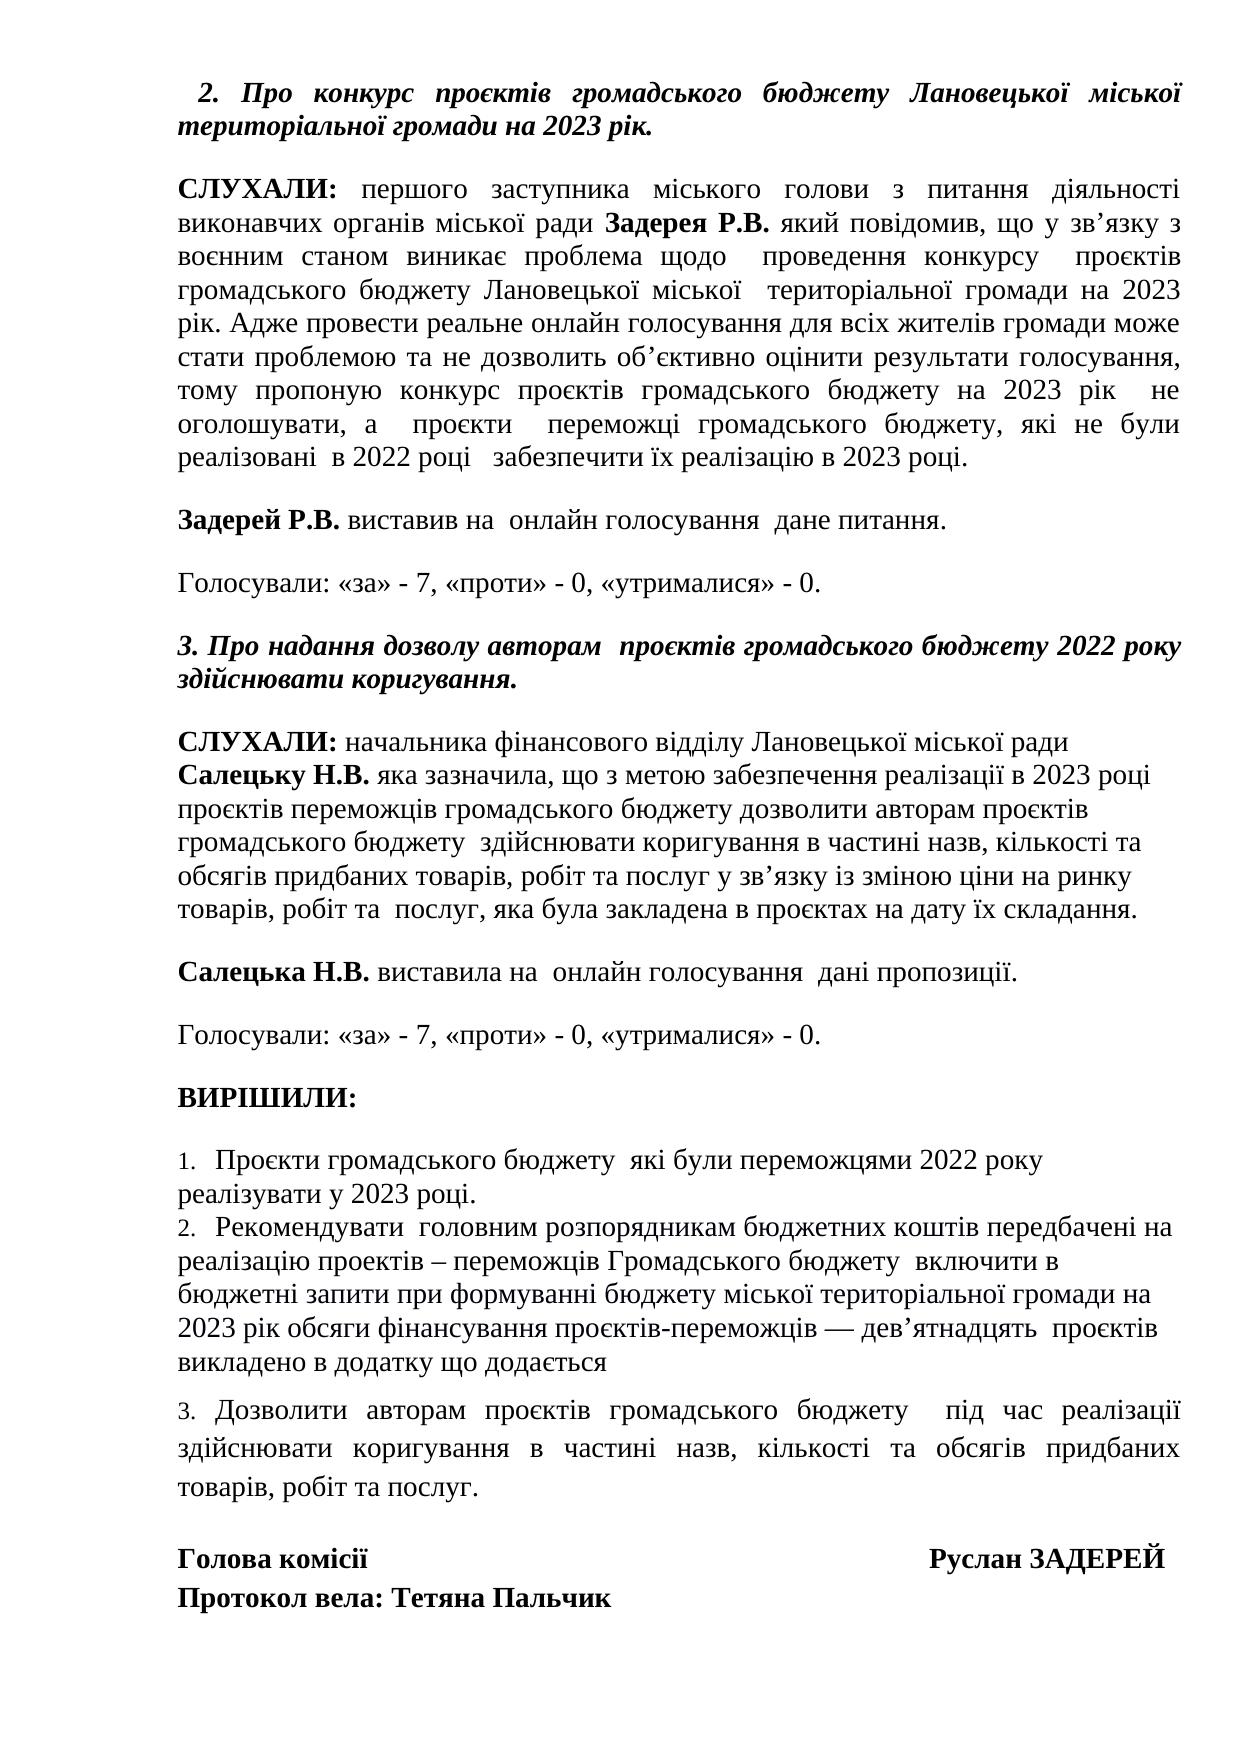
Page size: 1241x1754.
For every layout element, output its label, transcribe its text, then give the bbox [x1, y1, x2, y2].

text 2. Про конкурс проєктів громадського бюджету Лановецької міської територіальної громади на 2023 рік. [177, 75, 1181, 142]
text Голосували: «за» - 7, «проти» - 0, «утрималися» - 0. [177, 1017, 1181, 1051]
list Дозволити авторам проєктів громадського бюджету під час реалізації здійснювати коригування в частині назв, кількості та обсягів придбаних товарів, робіт та послуг. [177, 1392, 1181, 1503]
text СЛУХАЛИ: начальника фінансового відділу Лановецької міської ради Салецьку Н.В. яка зазначила, що з метою забезпечення реалізації в 2023 році проєктів переможців громадського бюджету дозволити авторам проєктів громадського бюджету здійснювати коригування в частині назв, кількості та обсягів придбаних товарів, робіт та послуг у зв’язку із зміною ціни на ринку товарів, робіт та послуг, яка була закладена в проєктах на дату їх складання. [177, 724, 1181, 925]
text Задерей Р.В. виставив на онлайн голосування дане питання. [177, 502, 1181, 536]
text Голосували: «за» - 7, «проти» - 0, «утрималися» - 0. [177, 565, 1181, 598]
text ВИРІШИЛИ: [177, 1080, 1181, 1113]
text СЛУХАЛИ: першого заступника міського голови з питання діяльності виконавчих органів міської ради Задерея Р.В. який повідомив, що у зв’язку з воєнним станом виникає проблема щодо проведення конкурсу проєктів громадського бюджету Лановецької міської територіальної громади на 2023 рік. Адже провести реальне онлайн голосування для всіх жителів громади може стати проблемою та не дозволить об’єктивно оцінити результати голосування, тому пропоную конкурс проєктів громадського бюджету на 2023 рік не оголошувати, а проєкти переможці громадського бюджету, які не були реалізовані в 2022 році забезпечити їх реалізацію в 2023 році. [177, 171, 1181, 473]
list Проєкти громадського бюджету які були переможцями 2022 року реалізувати у 2023 році. [177, 1142, 1181, 1209]
text Протокол вела: Тетяна Пальчик [177, 1580, 1181, 1613]
text Салецька Н.В. виставила на онлайн голосування дані пропозиції. [177, 954, 1181, 988]
text 3. Про надання дозволу авторам проєктів громадського бюджету 2022 року здійснювати коригування. [177, 628, 1181, 695]
list Рекомендувати головним розпорядникам бюджетних коштів передбачені на реалізацію проектів – переможців Громадського бюджету включити в бюджетні запити при формуванні бюджету міської територіальної громади на 2023 рік обсяги фінансування проєктів-переможців — дев’ятнадцять проєктів викладено в додатку що додається [177, 1209, 1181, 1377]
text Голова комісії Руслан ЗАДЕРЕЙ [177, 1541, 1181, 1575]
